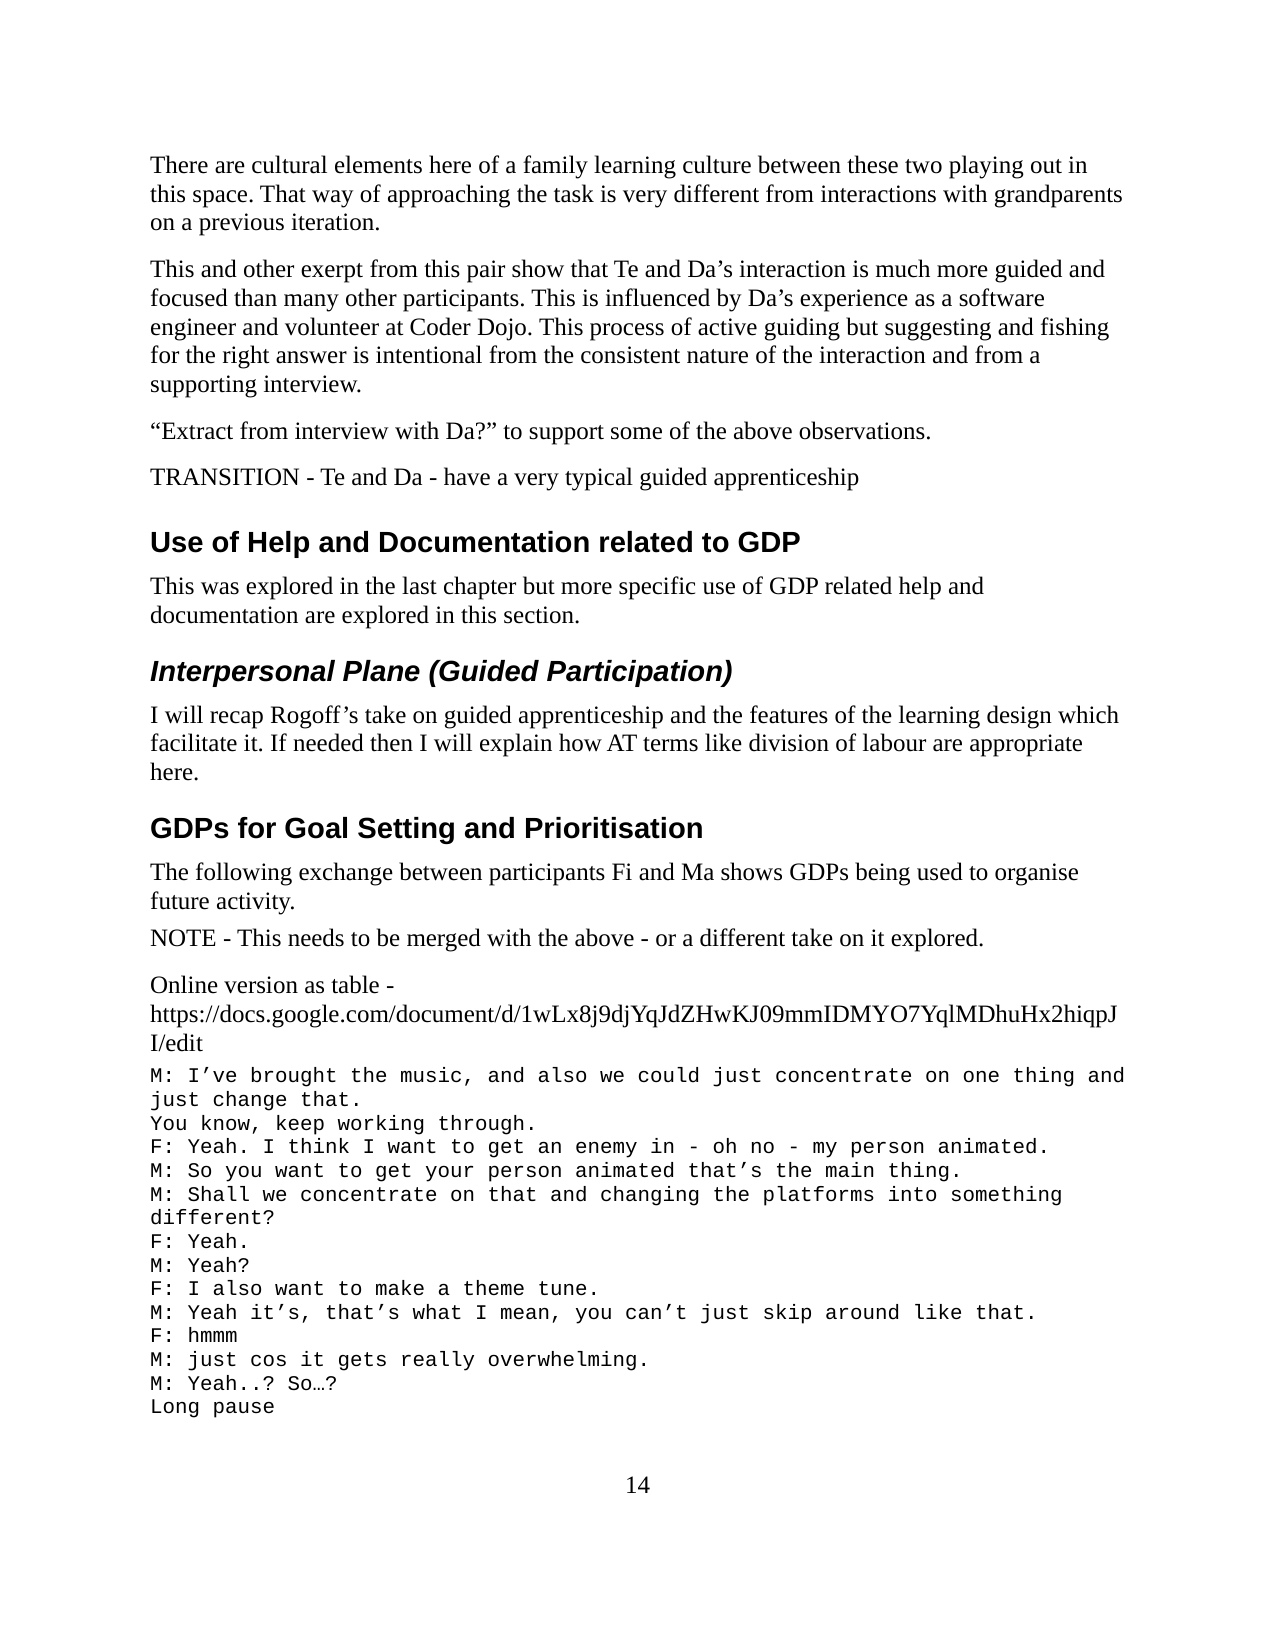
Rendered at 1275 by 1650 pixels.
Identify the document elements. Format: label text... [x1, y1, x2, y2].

text M: So you want to get your person animated that’s the main thing. [150, 1160, 1125, 1184]
text This and other exerpt from this pair show that Te and Da’s interaction is much more guided and focused than many other participants. This is influenced by Da’s experience as a software engineer and volunteer at Coder Dojo. This process of active guiding but suggesting and fishing for the right answer is intentional from the consistent nature of the interaction and from a supporting interview. [150, 254, 1125, 398]
text M: Yeah it’s, that’s what I mean, you can’t just skip around like that. [150, 1302, 1125, 1326]
subtitle Interpersonal Plane (Guided Participation) [150, 654, 1125, 687]
subtitle Use of Help and Documentation related to GDP [150, 525, 1125, 559]
subtitle GDPs for Goal Setting and Prioritisation [150, 811, 1125, 844]
text I will recap Rogoff’s take on guided apprenticeship and the features of the learning design which facilitate it. If needed then I will explain how AT terms like division of labour are appropriate here. [150, 700, 1125, 786]
text F: Yeah. [150, 1231, 1125, 1254]
text M: Yeah..? So…? [150, 1373, 1125, 1396]
text M: just cos it gets really overwhelming. [150, 1349, 1125, 1373]
text You know, keep working through. [150, 1113, 1125, 1136]
text “Extract from interview with Da?” to support some of the above observations. [150, 416, 1125, 444]
text This was explored in the last chapter but more specific use of GDP related help and documentation are explored in this section. [150, 571, 1125, 629]
text F: Yeah. I think I want to get an enemy in - oh no - my person animated. [150, 1136, 1125, 1160]
text F: I also want to make a theme tune. [150, 1278, 1125, 1302]
text Online version as table - https://docs.google.com/document/d/1wLx8j9djYqJdZHwKJ09mmIDMYO7YqlMDhuHx2hiqpJI/edit [150, 970, 1125, 1056]
text NOTE - This needs to be merged with the above - or a different take on it explored. [150, 923, 1125, 952]
text F: hmmm [150, 1326, 1125, 1349]
text M: Yeah? [150, 1254, 1125, 1278]
text TRANSITION - Te and Da - have a very typical guided apprenticeship [150, 462, 1125, 491]
text There are cultural elements here of a family learning culture between these two playing out in this space. That way of approaching the task is very different from interactions with grandparents on a previous iteration. [150, 150, 1125, 236]
text M: Shall we concentrate on that and changing the platforms into something different? [150, 1184, 1125, 1231]
text M: I’ve brought the music, and also we could just concentrate on one thing and just change that. [150, 1065, 1125, 1113]
text The following exchange between participants Fi and Ma shows GDPs being used to organise future activity. [150, 857, 1125, 914]
text Long pause [150, 1396, 1125, 1420]
